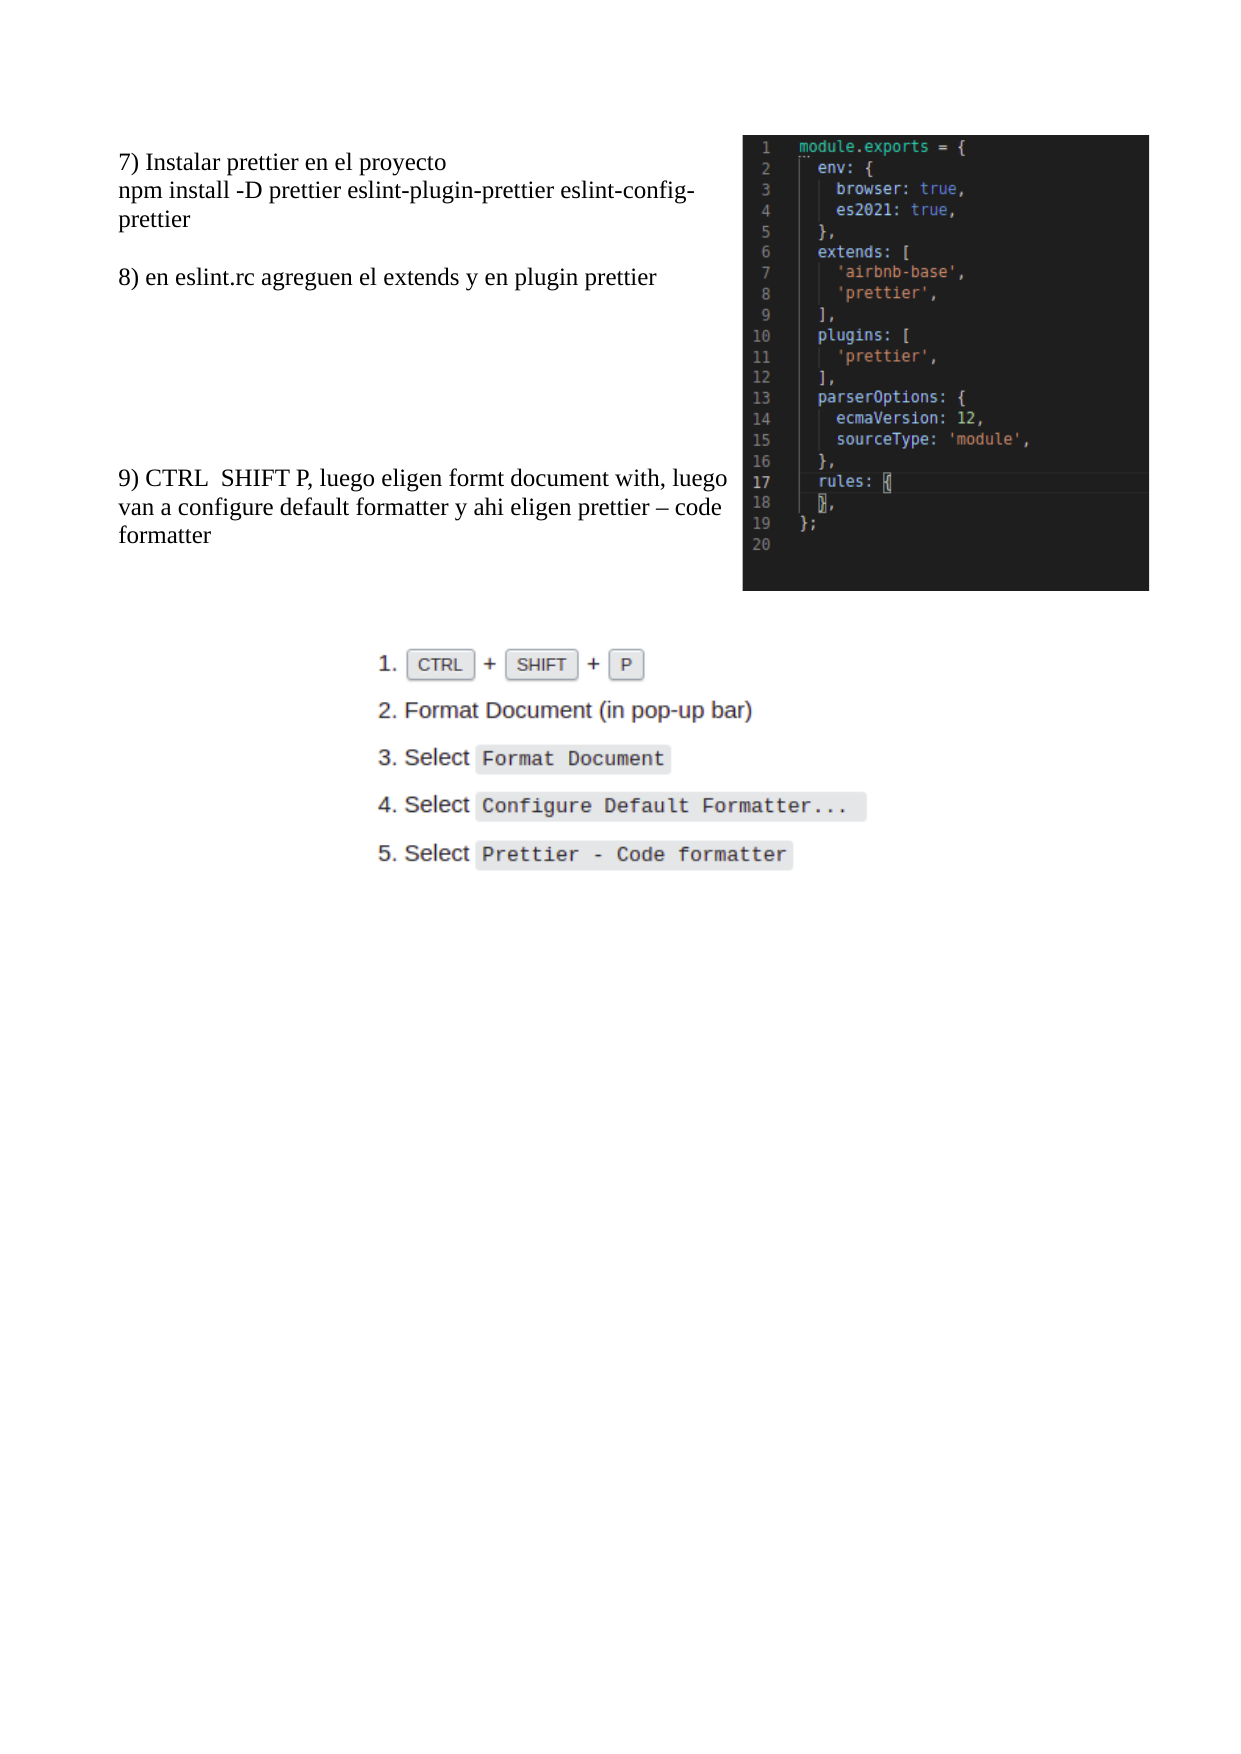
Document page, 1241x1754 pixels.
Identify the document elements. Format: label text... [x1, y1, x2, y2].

text 8) en eslint.rc agreguen el extends y en plugin prettier [118, 262, 742, 291]
picture [352, 635, 889, 888]
text 7) Instalar prettier en el proyecto [118, 147, 742, 176]
picture [742, 135, 1150, 591]
text npm install -D prettier eslint-plugin-prettier eslint-config-prettier [118, 176, 742, 233]
text 9) CTRL SHIFT P, luego eligen formt document with, luego van a configure default formatter y ahi eligen prettier – code formatter [118, 463, 742, 549]
